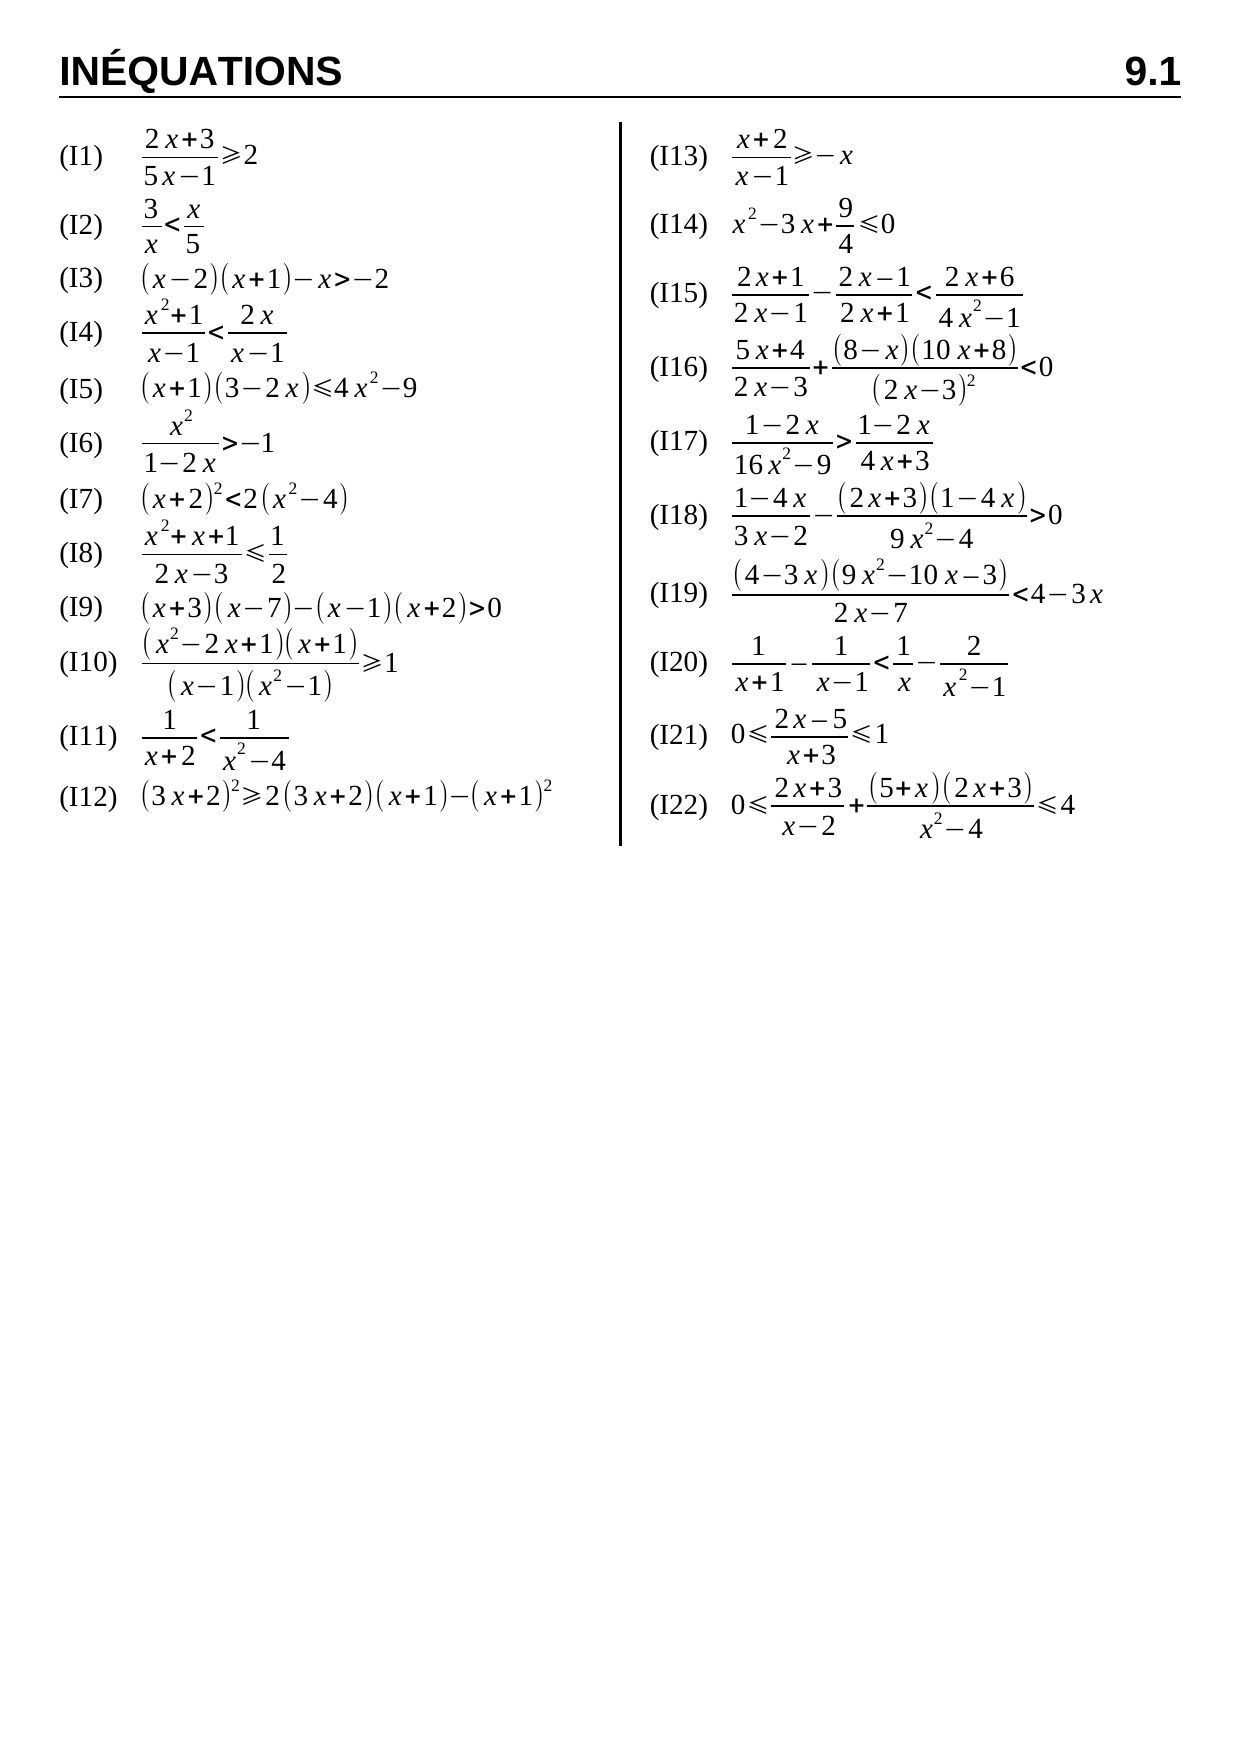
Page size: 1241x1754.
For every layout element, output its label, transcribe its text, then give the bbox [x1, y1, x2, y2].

subtitle Inéquations 9.1 [59, 47, 1181, 96]
